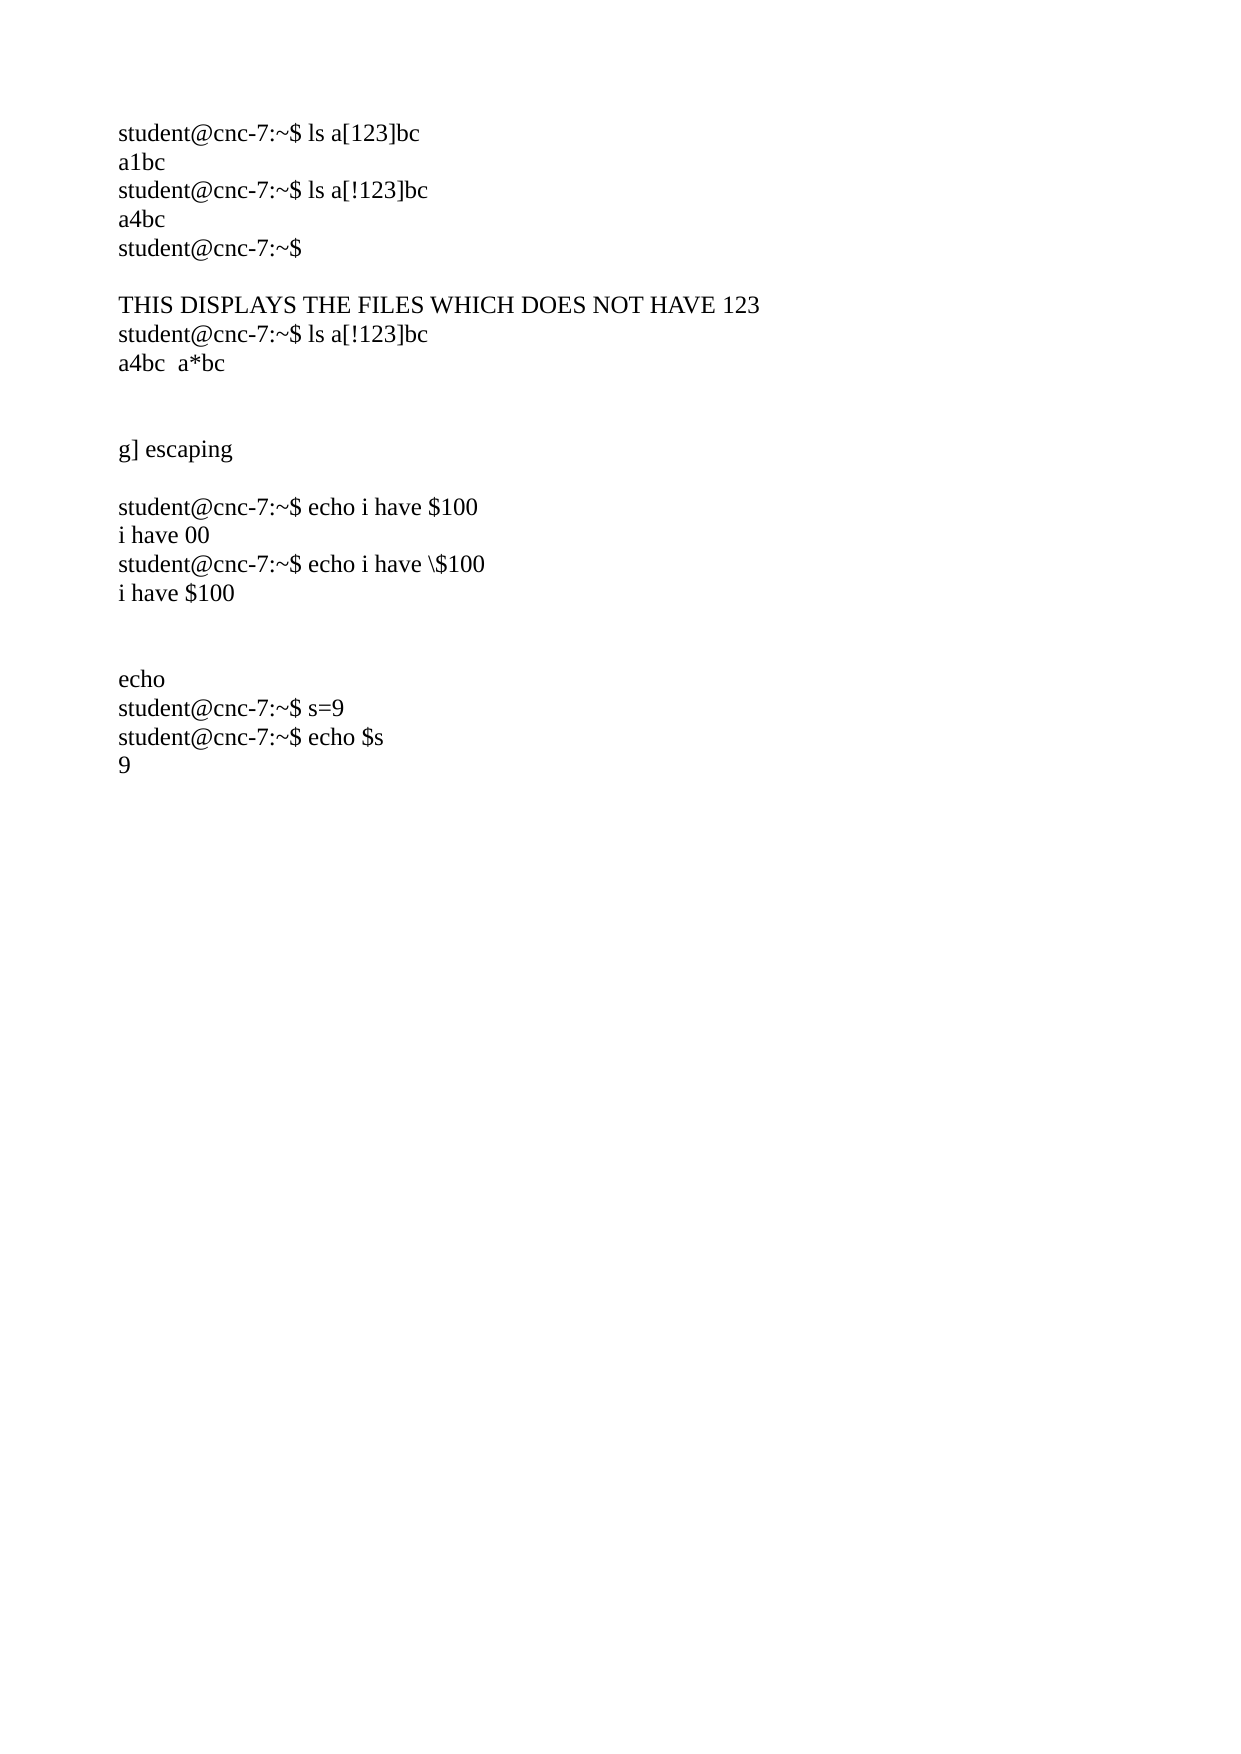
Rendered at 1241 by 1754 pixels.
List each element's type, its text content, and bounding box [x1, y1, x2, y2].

text student@cnc-7:~$ ls a[123]bc [118, 118, 1122, 147]
text a4bc [118, 204, 1122, 233]
text a4bc a*bc [118, 348, 1122, 377]
text i have $100 [118, 578, 1122, 607]
text 9 [118, 751, 1122, 779]
text echo [118, 664, 1122, 693]
text student@cnc-7:~$ [118, 233, 1122, 262]
text g] escaping [118, 434, 1122, 463]
text student@cnc-7:~$ ls a[!123]bc [118, 319, 1122, 348]
text student@cnc-7:~$ echo i have \$100 [118, 549, 1122, 578]
text student@cnc-7:~$ s=9 [118, 693, 1122, 722]
text student@cnc-7:~$ echo $s [118, 722, 1122, 751]
text THIS DISPLAYS THE FILES WHICH DOES NOT HAVE 123 [118, 291, 1122, 319]
text i have 00 [118, 521, 1122, 549]
text student@cnc-7:~$ ls a[!123]bc [118, 176, 1122, 204]
text a1bc [118, 147, 1122, 176]
text student@cnc-7:~$ echo i have $100 [118, 492, 1122, 521]
